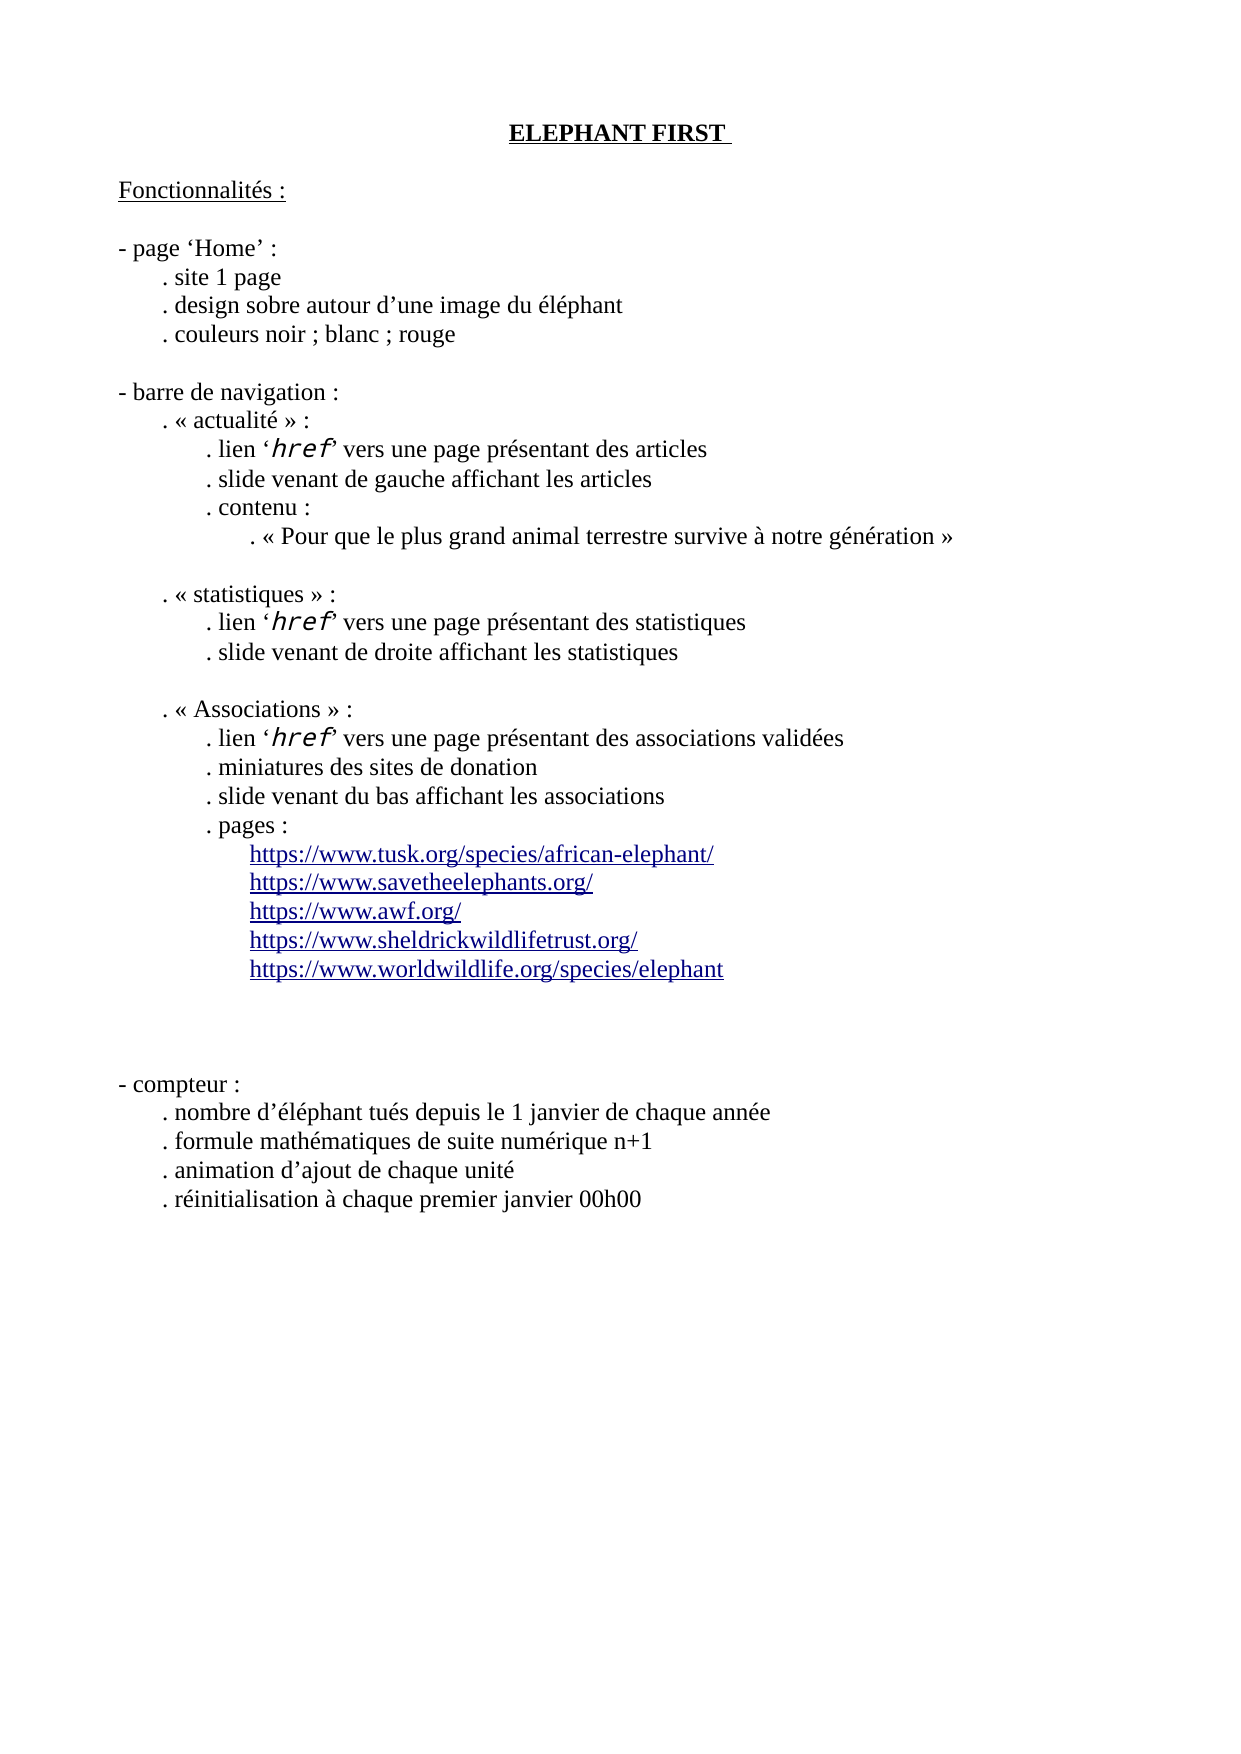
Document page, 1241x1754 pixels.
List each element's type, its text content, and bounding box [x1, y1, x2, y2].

text . couleurs noir ; blanc ; rouge [118, 319, 1122, 348]
text . lien ‘href’ vers une page présentant des associations validées [118, 723, 1122, 752]
text https://www.savetheelephants.org/ [118, 867, 1122, 896]
text https://www.tusk.org/species/african-elephant/ [118, 839, 1122, 867]
text . « Pour que le plus grand animal terrestre survive à notre génération » [118, 521, 1122, 550]
text . formule mathématiques de suite numérique n+1 [118, 1126, 1122, 1155]
text . site 1 page [118, 262, 1122, 291]
text https://www.worldwildlife.org/species/elephant [118, 954, 1122, 982]
text https://www.awf.org/ [118, 896, 1122, 925]
text . contenu : [118, 492, 1122, 521]
text https://www.sheldrickwildlifetrust.org/ [118, 925, 1122, 954]
text . « Associations » : [118, 694, 1122, 723]
text . « statistiques » : [118, 579, 1122, 607]
text - compteur : [118, 1069, 1122, 1097]
text . design sobre autour d’une image du éléphant [118, 291, 1122, 319]
text ELEPHANT FIRST [118, 118, 1122, 147]
text Fonctionnalités : [118, 176, 1122, 204]
text . slide venant du bas affichant les associations [118, 781, 1122, 810]
text . « actualité » : [118, 406, 1122, 434]
text . lien ‘href’ vers une page présentant des articles [118, 434, 1122, 464]
text . slide venant de droite affichant les statistiques [118, 637, 1122, 666]
text . miniatures des sites de donation [118, 752, 1122, 781]
text - page ‘Home’ : [118, 233, 1122, 262]
text . animation d’ajout de chaque unité [118, 1155, 1122, 1184]
text . slide venant de gauche affichant les articles [118, 464, 1122, 492]
text . nombre d’éléphant tués depuis le 1 janvier de chaque année [118, 1097, 1122, 1126]
text . pages : [118, 810, 1122, 839]
text - barre de navigation : [118, 377, 1122, 406]
text . réinitialisation à chaque premier janvier 00h00 [118, 1184, 1122, 1212]
text . lien ‘href’ vers une page présentant des statistiques [118, 607, 1122, 637]
